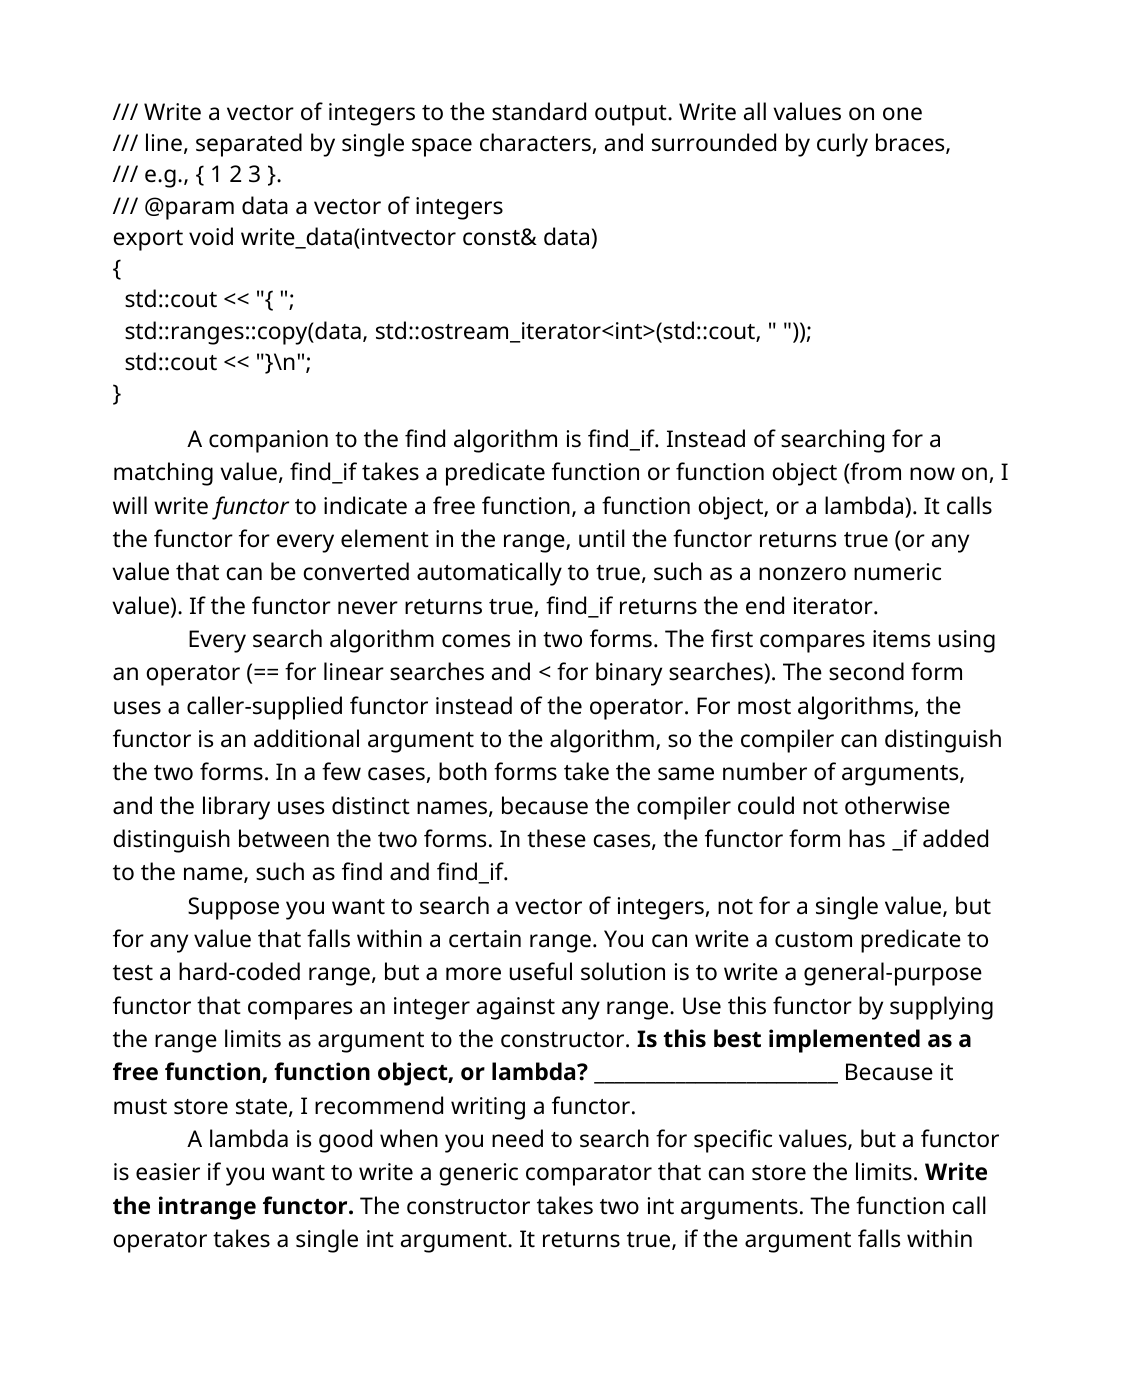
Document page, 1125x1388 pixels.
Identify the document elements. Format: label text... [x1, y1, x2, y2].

text A lambda is good when you need to search for specific values, but a functor is easier if you want to write a generic comparator that can store the limits. Write the intrange functor. The constructor takes two int arguments. The function call operator takes a single int argument. It returns true, if the argument falls within [112, 1121, 1012, 1254]
text /// @param data a vector of integers [112, 190, 1012, 221]
text { [112, 252, 1012, 283]
text export void write_data(intvector const& data) [112, 221, 1012, 252]
text /// e.g., { 1 2 3 }. [112, 158, 1012, 190]
text std::ranges::copy(data, std::ostream_iterator<int>(std::cout, " ")); [112, 315, 1012, 346]
text Suppose you want to search a vector of integers, not for a single value, but for any value that falls within a certain range. You can write a custom predicate to test a hard-coded range, but a more useful solution is to write a general-purpose functor that compares an integer against any range. Use this functor by supplying the range limits as argument to the constructor. Is this best implemented as a free function, function object, or lambda? ________________________ Because it must store state, I recommend writing a functor. [112, 888, 1012, 1121]
text A companion to the find algorithm is find_if. Instead of searching for a matching value, find_if takes a predicate function or function object (from now on, I will write functor to indicate a free function, a function object, or a lambda). It calls the functor for every element in the range, until the functor returns true (or any value that can be converted automatically to true, such as a nonzero numeric value). If the functor never returns true, find_if returns the end iterator. [112, 421, 1012, 621]
text } [112, 377, 1012, 408]
text /// line, separated by single space characters, and surrounded by curly braces, [112, 127, 1012, 158]
text std::cout << "}\n"; [112, 346, 1012, 377]
text std::cout << "{ "; [112, 283, 1012, 315]
text /// Write a vector of integers to the standard output. Write all values on one [112, 96, 1012, 127]
text Every search algorithm comes in two forms. The first compares items using an operator (== for linear searches and < for binary searches). The second form uses a caller-supplied functor instead of the operator. For most algorithms, the functor is an additional argument to the algorithm, so the compiler can distinguish the two forms. In a few cases, both forms take the same number of arguments, and the library uses distinct names, because the compiler could not otherwise distinguish between the two forms. In these cases, the functor form has _if added to the name, such as find and find_if. [112, 621, 1012, 888]
